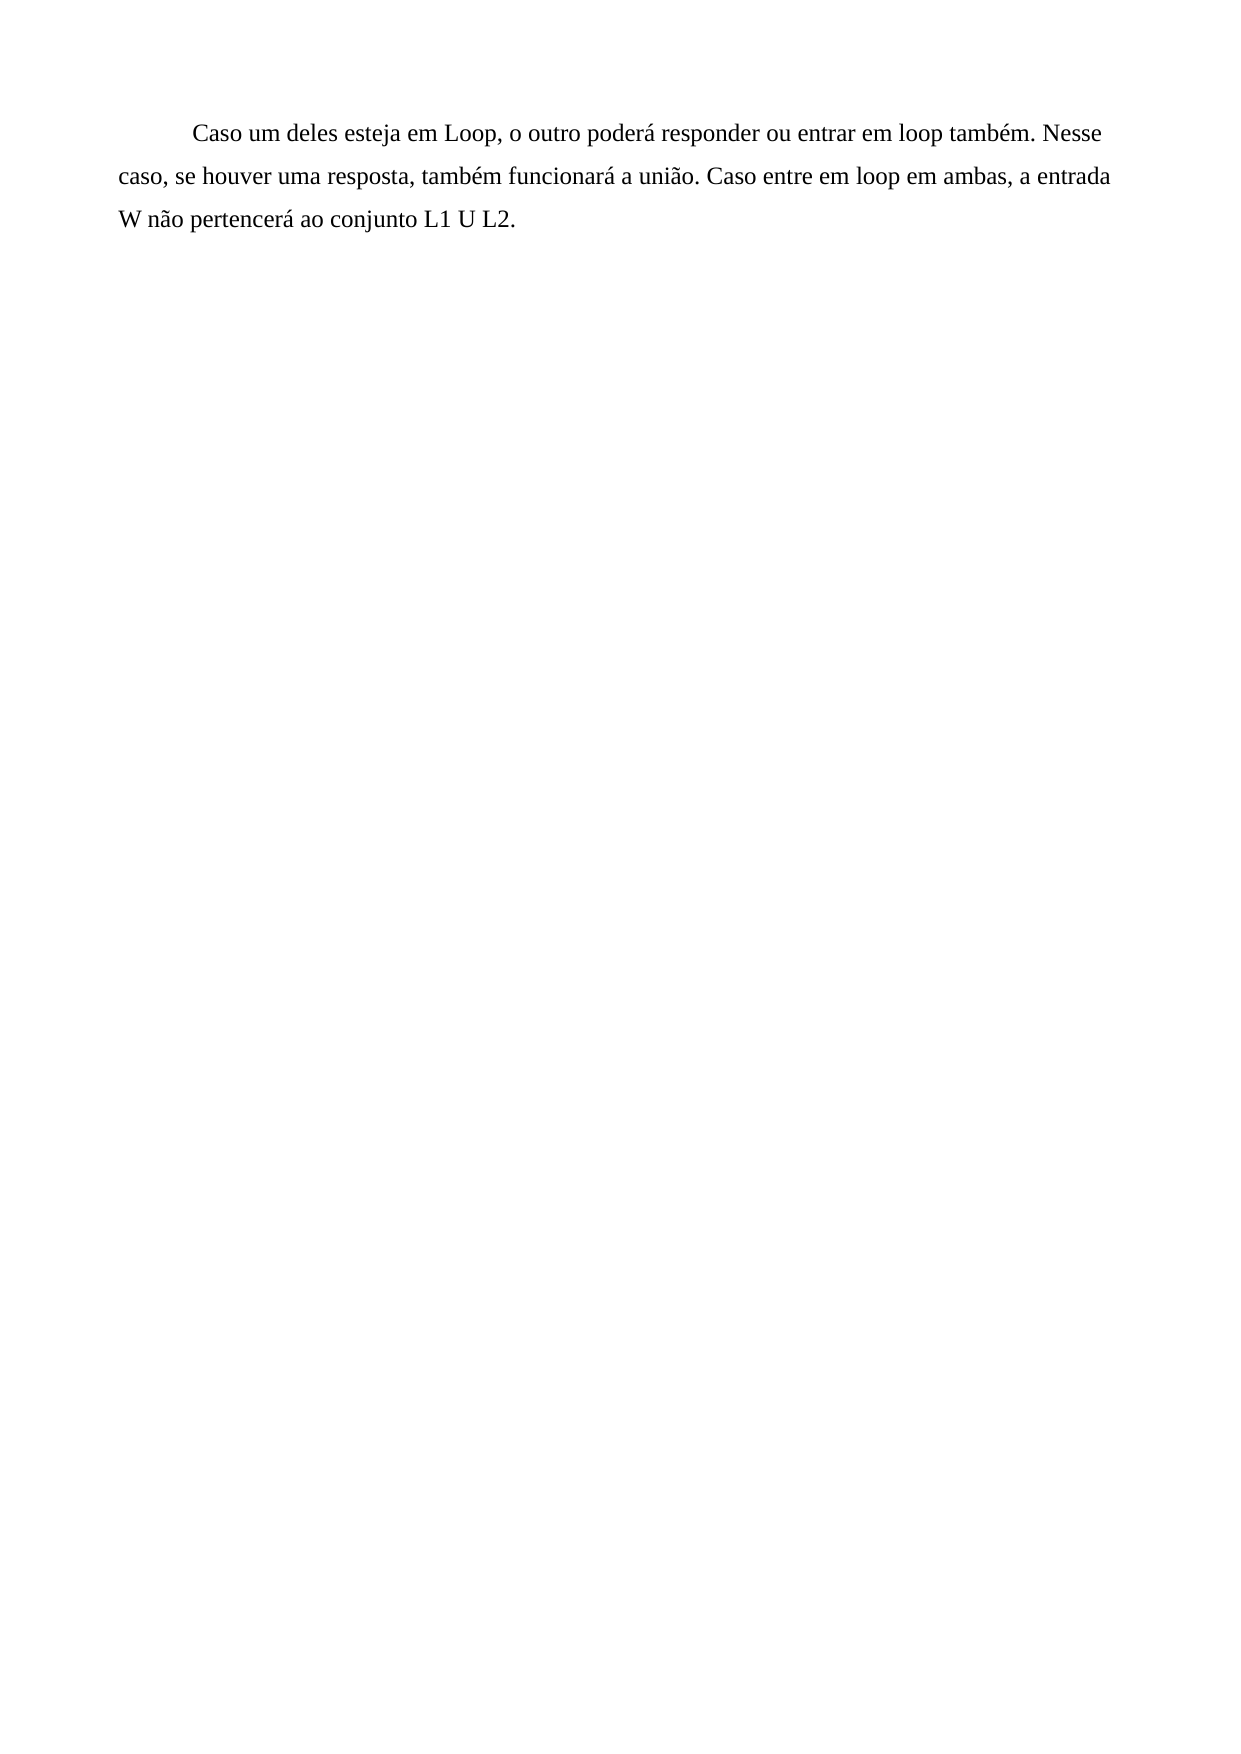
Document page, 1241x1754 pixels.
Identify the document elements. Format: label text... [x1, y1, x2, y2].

text Caso um deles esteja em Loop, o outro poderá responder ou entrar em loop também. Nesse caso, se houver uma resposta, também funcionará a união. Caso entre em loop em ambas, a entrada W não pertencerá ao conjunto L1 U L2. [118, 118, 1122, 233]
